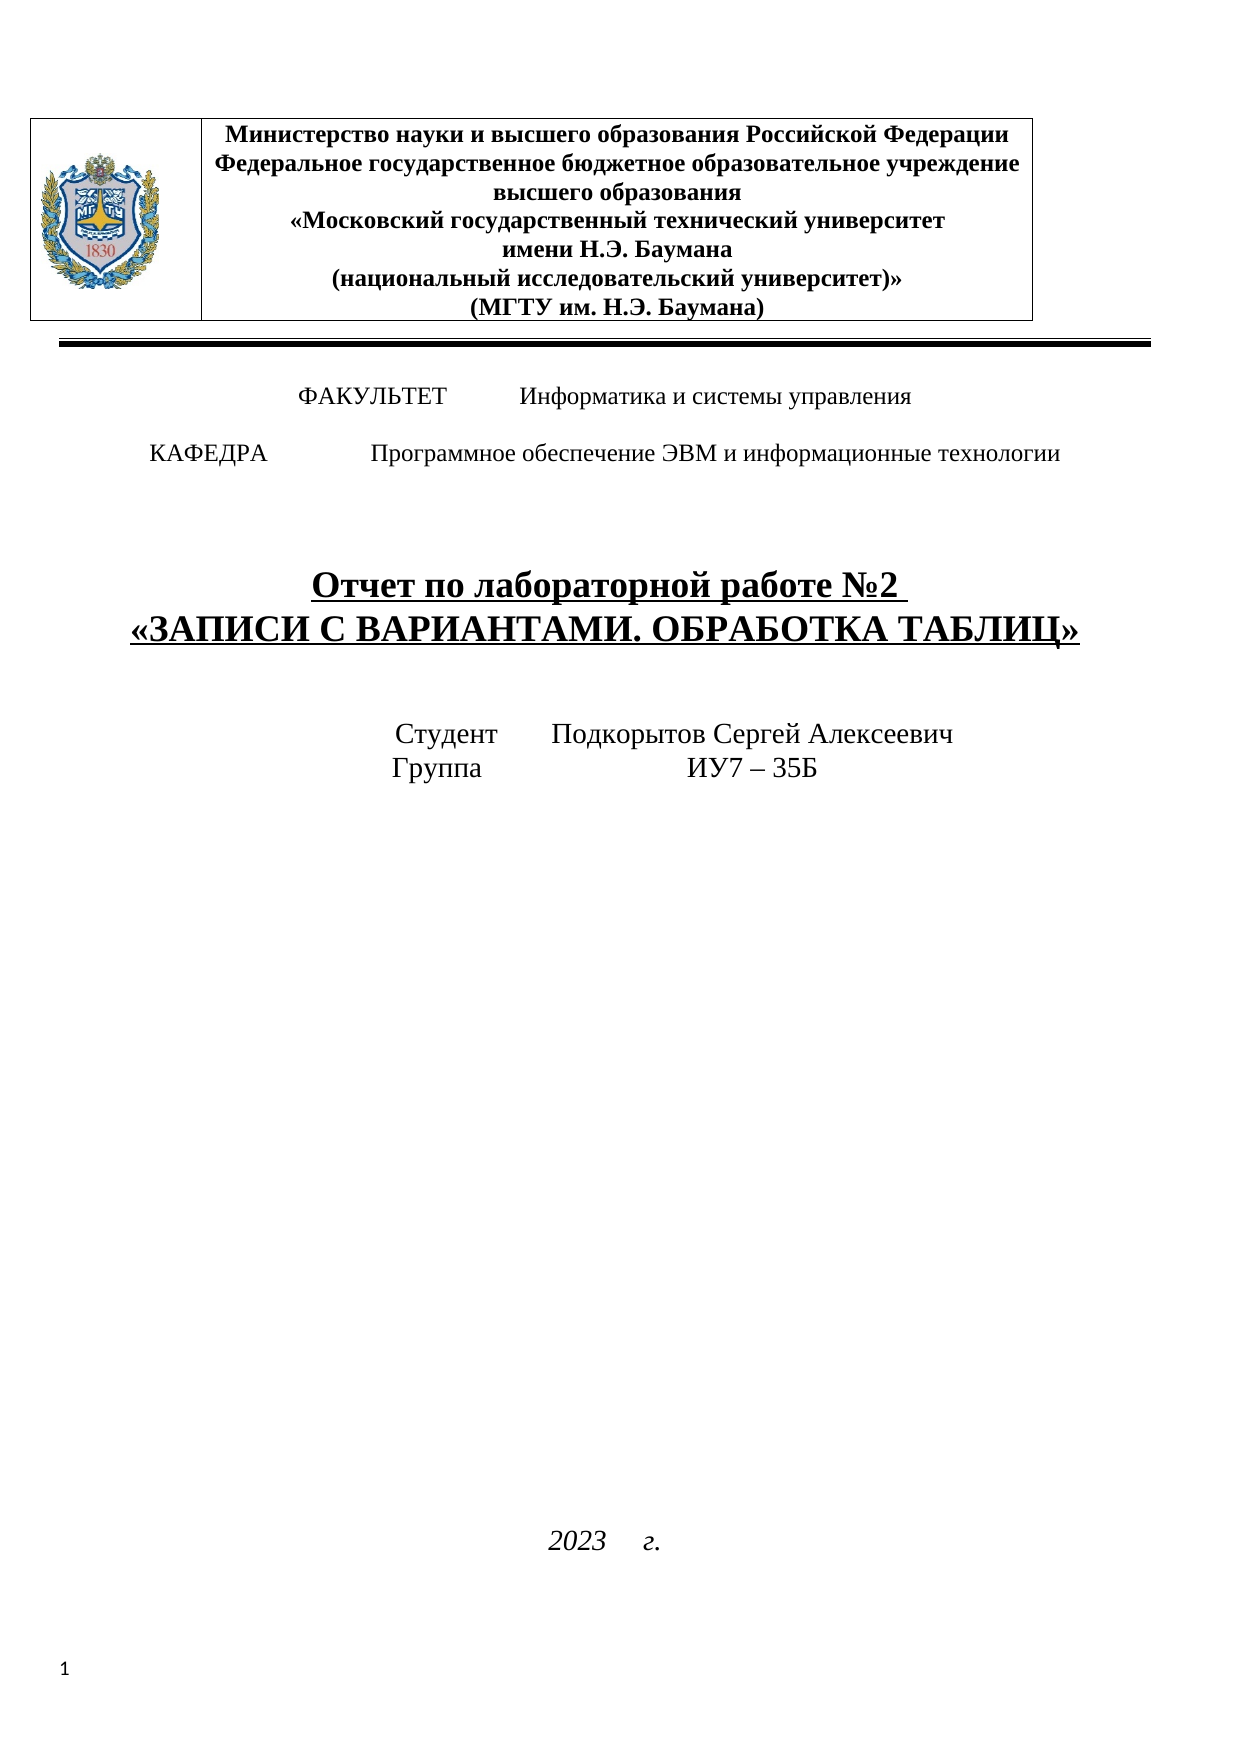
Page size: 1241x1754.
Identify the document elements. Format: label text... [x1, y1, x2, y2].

text «ЗАПИСИ С ВАРИАНТАМИ. ОБРАБОТКА ТАБЛИЦ» [59, 606, 1151, 649]
text Отчет по лабораторной работе №2 [59, 563, 1151, 606]
text 2023 г. [59, 1523, 1151, 1557]
picture [49, 153, 161, 290]
text КАФЕДРА Программное обеспечение ЭВМ и информационные технологии [59, 438, 1151, 467]
text ФАКУЛЬТЕТ Информатика и системы управления [59, 381, 1151, 409]
text Группа ИУ7 – 35Б [59, 750, 1151, 783]
text Студент Подкорытов Сергей Алексеевич [59, 716, 1151, 750]
table_header [31, 119, 201, 320]
table_header Министерство науки и высшего образования Российской Федерации Федеральное государственное бюджетное образовательное учреждение высшего образования «Московский государственный технический университет имени Н.Э. Баумана (национальный исследовательский университет)» (МГТУ им. Н.Э. Баумана) [202, 119, 1032, 320]
